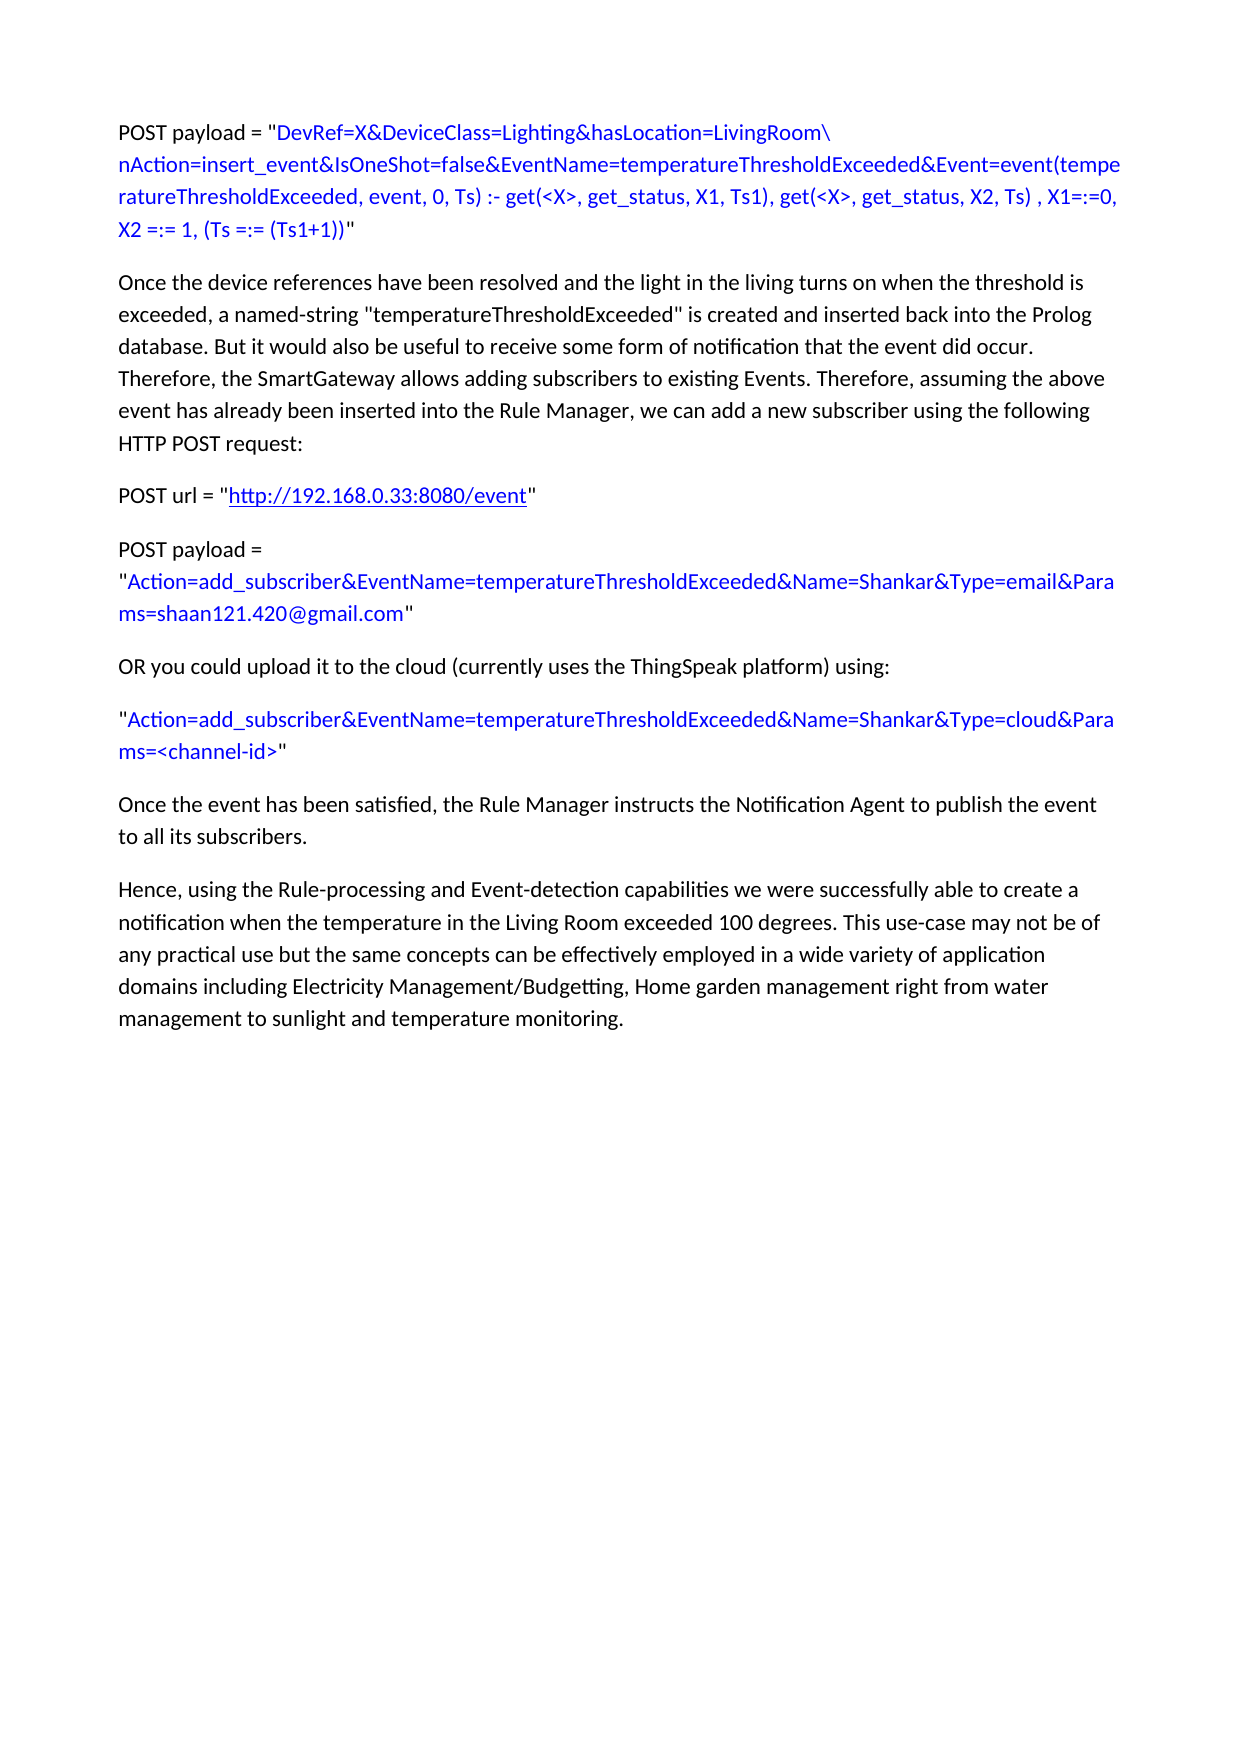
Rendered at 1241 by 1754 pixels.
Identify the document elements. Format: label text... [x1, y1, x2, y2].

text POST payload = "DevRef=X&DeviceClass=Lighting&hasLocation=LivingRoom\nAction=insert_event&IsOneShot=false&EventName=temperatureThresholdExceeded&Event=event(temperatureThresholdExceeded, event, 0, Ts) :- get(<X>, get_status, X1, Ts1), get(<X>, get_status, X2, Ts) , X1=:=0, X2 =:= 1, (Ts =:= (Ts1+1))" [118, 118, 1122, 243]
text Hence, using the Rule-processing and Event-detection capabilities we were successfully able to create a notification when the temperature in the Living Room exceeded 100 degrees. This use-case may not be of any practical use but the same concepts can be effectively employed in a wide variety of application domains including Electricity Management/Budgetting, Home garden management right from water management to sunlight and temperature monitoring. [118, 876, 1122, 1032]
text OR you could upload it to the cloud (currently uses the ThingSpeak platform) using: [118, 652, 1122, 680]
text Once the event has been satisfied, the Rule Manager instructs the Notification Agent to publish the event to all its subscribers. [118, 790, 1122, 851]
text Once the device references have been resolved and the light in the living turns on when the threshold is exceeded, a named-string "temperatureThresholdExceeded" is created and inserted back into the Prolog database. But it would also be useful to receive some form of notification that the event did occur. Therefore, the SmartGateway allows adding subscribers to existing Events. Therefore, assuming the above event has already been inserted into the Rule Manager, we can add a new subscriber using the following HTTP POST request: [118, 268, 1122, 457]
text "Action=add_subscriber&EventName=temperatureThresholdExceeded&Name=Shankar&Type=cloud&Params=<channel-id>" [118, 705, 1122, 765]
text POST url = "http://192.168.0.33:8080/event" [118, 482, 1122, 510]
text POST payload = "Action=add_subscriber&EventName=temperatureThresholdExceeded&Name=Shankar&Type=email&Params=shaan121.420@gmail.com" [118, 535, 1122, 627]
